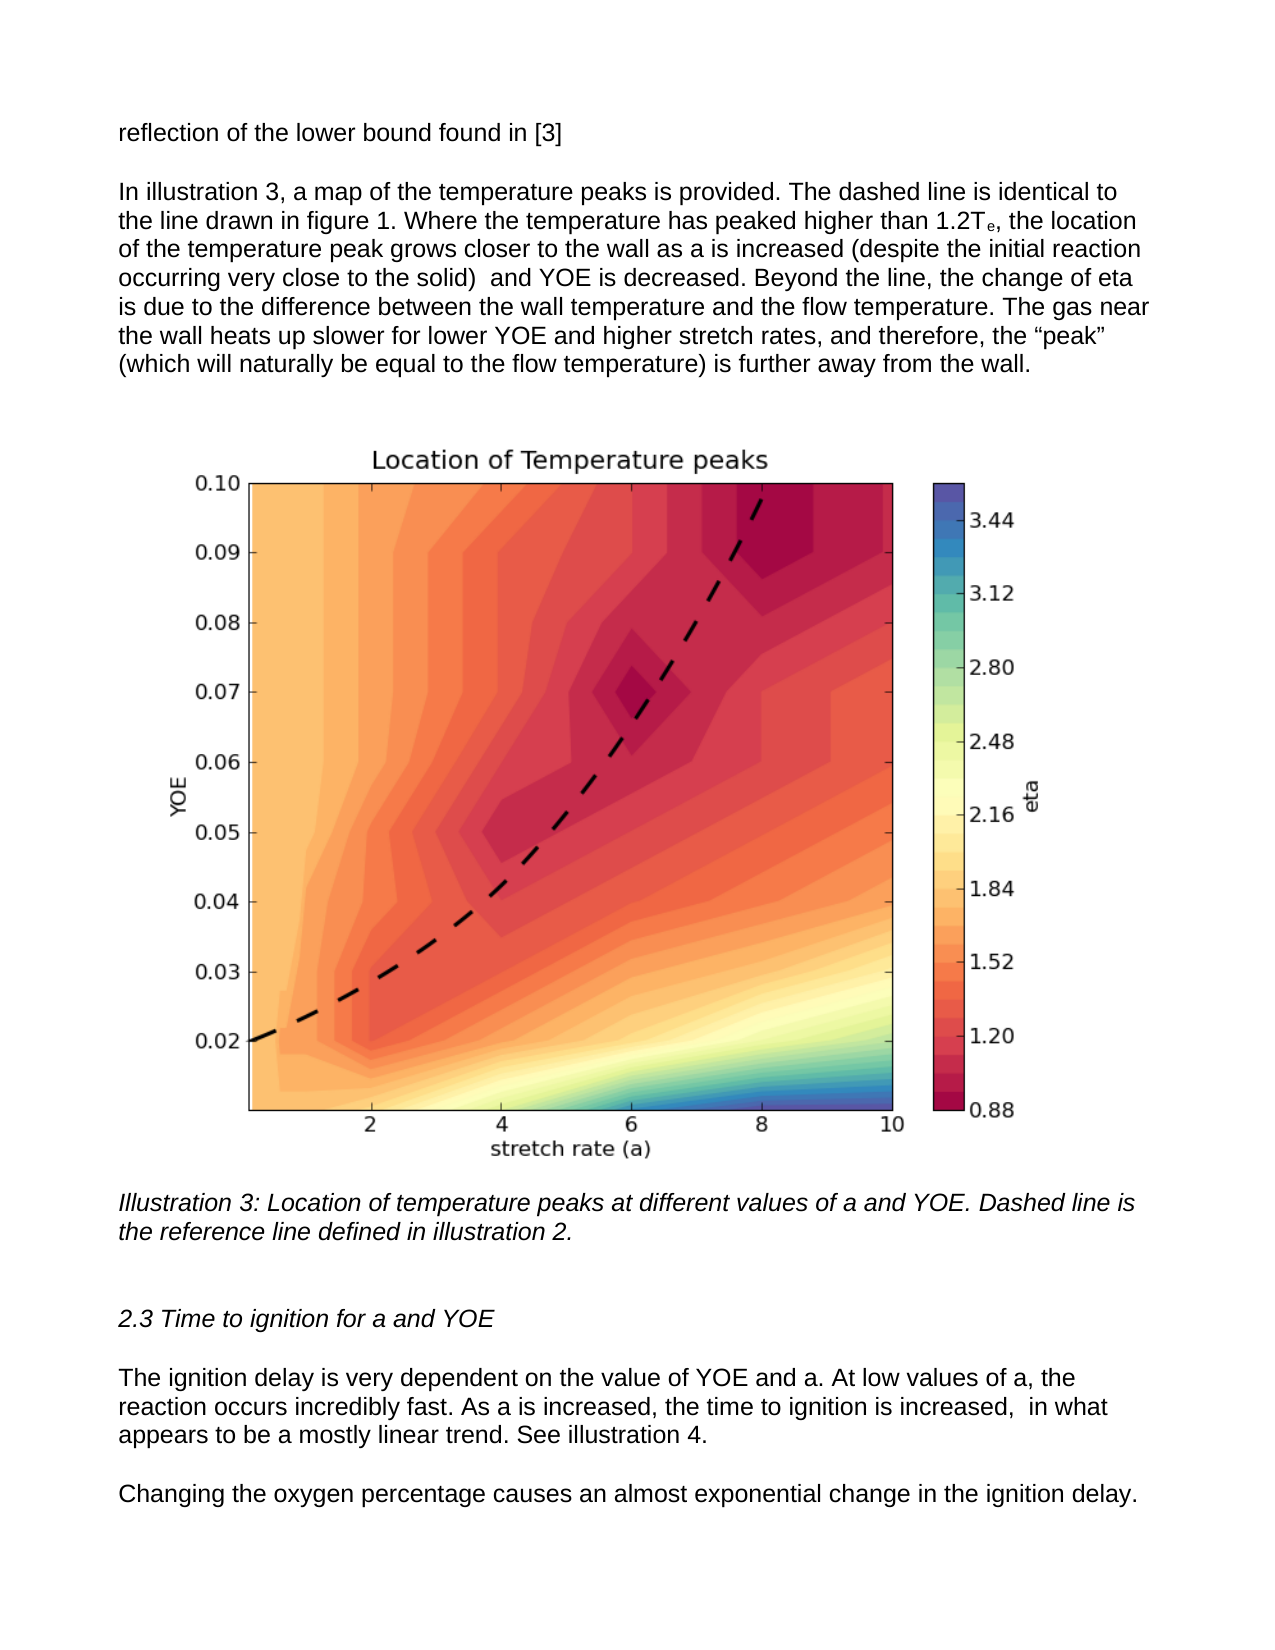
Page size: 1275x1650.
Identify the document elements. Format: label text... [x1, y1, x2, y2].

list 2.3 Time to ignition for a and YOE [118, 1304, 1157, 1333]
text In illustration 3, a map of the temperature peaks is provided. The dashed line is identical to the line drawn in figure 1. Where the temperature has peaked higher than 1.2Te, the location of the temperature peak grows closer to the wall as a is increased (despite the initial reaction occurring very close to the solid) and YOE is decreased. Beyond the line, the change of eta is due to the difference between the wall temperature and the flow temperature. The gas near the wall heats up slower for lower YOE and higher stretch rates, and therefore, the “peak” (which will naturally be equal to the flow temperature) is further away from the wall. [118, 177, 1157, 378]
list Changing the oxygen percentage causes an almost exponential change in the ignition delay. [118, 1479, 1157, 1508]
picture [118, 405, 1157, 1188]
text Illustration 3: Location of temperature peaks at different values of a and YOE. Dashed line is the reference line defined in illustration 2. [118, 1188, 1156, 1246]
text reflection of the lower bound found in [3] [118, 118, 1157, 147]
list The ignition delay is very dependent on the value of YOE and a. At low values of a, the reaction occurs incredibly fast. As a is increased, the time to ignition is increased, in what appears to be a mostly linear trend. See illustration 4. [118, 1363, 1157, 1449]
